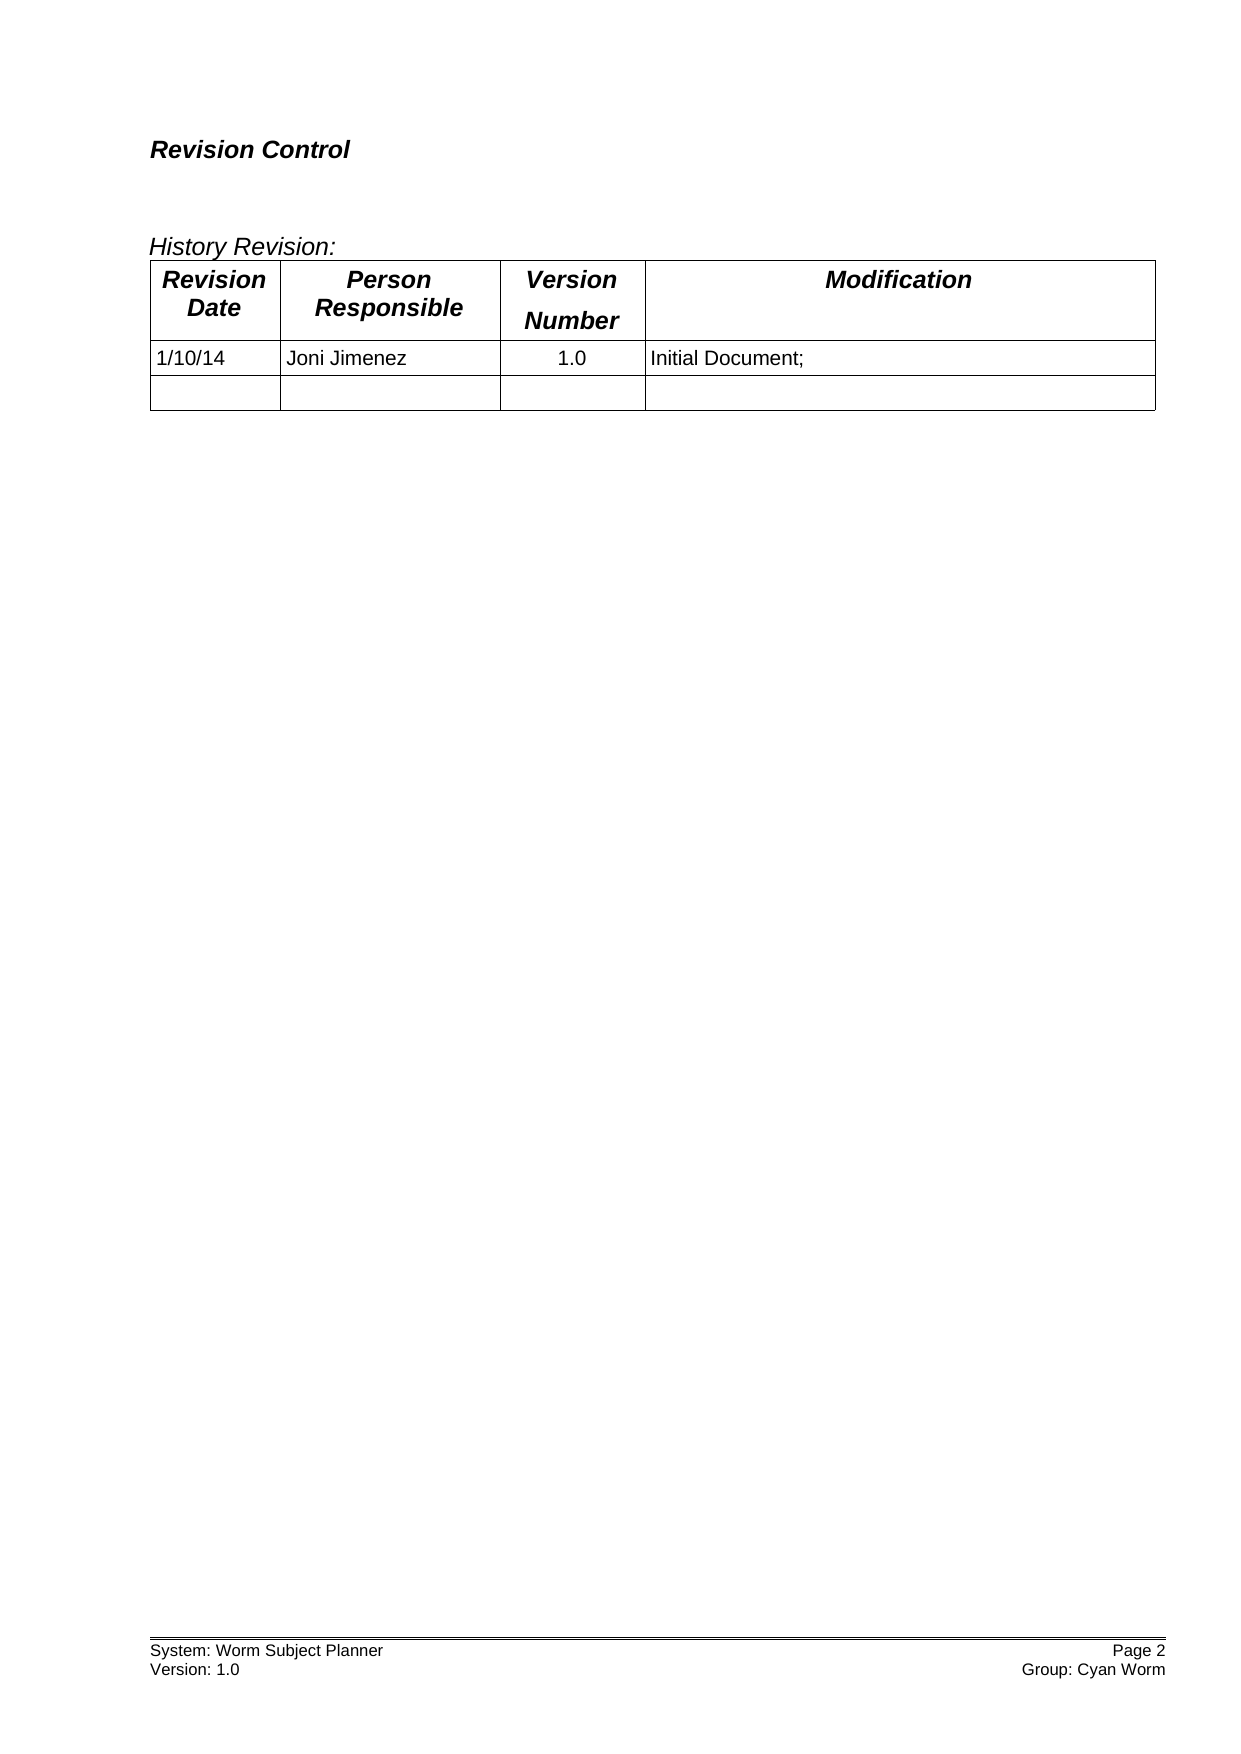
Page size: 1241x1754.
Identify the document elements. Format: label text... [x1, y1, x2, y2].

table_cell 1/10/14 [151, 341, 280, 375]
text History Revision: [148, 232, 1166, 260]
subtitle Revision Control [150, 136, 1166, 164]
table_cell [151, 376, 280, 410]
table_cell [646, 376, 1155, 410]
table_header Version Number [501, 261, 645, 340]
table_header Person Responsible [281, 261, 500, 340]
table_cell [501, 376, 645, 410]
table_header Modification [646, 261, 1155, 340]
table_cell 1.0 [501, 341, 645, 375]
table_cell Initial Document; [646, 341, 1155, 375]
table_header Revision Date [151, 261, 280, 340]
table_cell Joni Jimenez [281, 341, 500, 375]
table_cell [281, 376, 500, 410]
